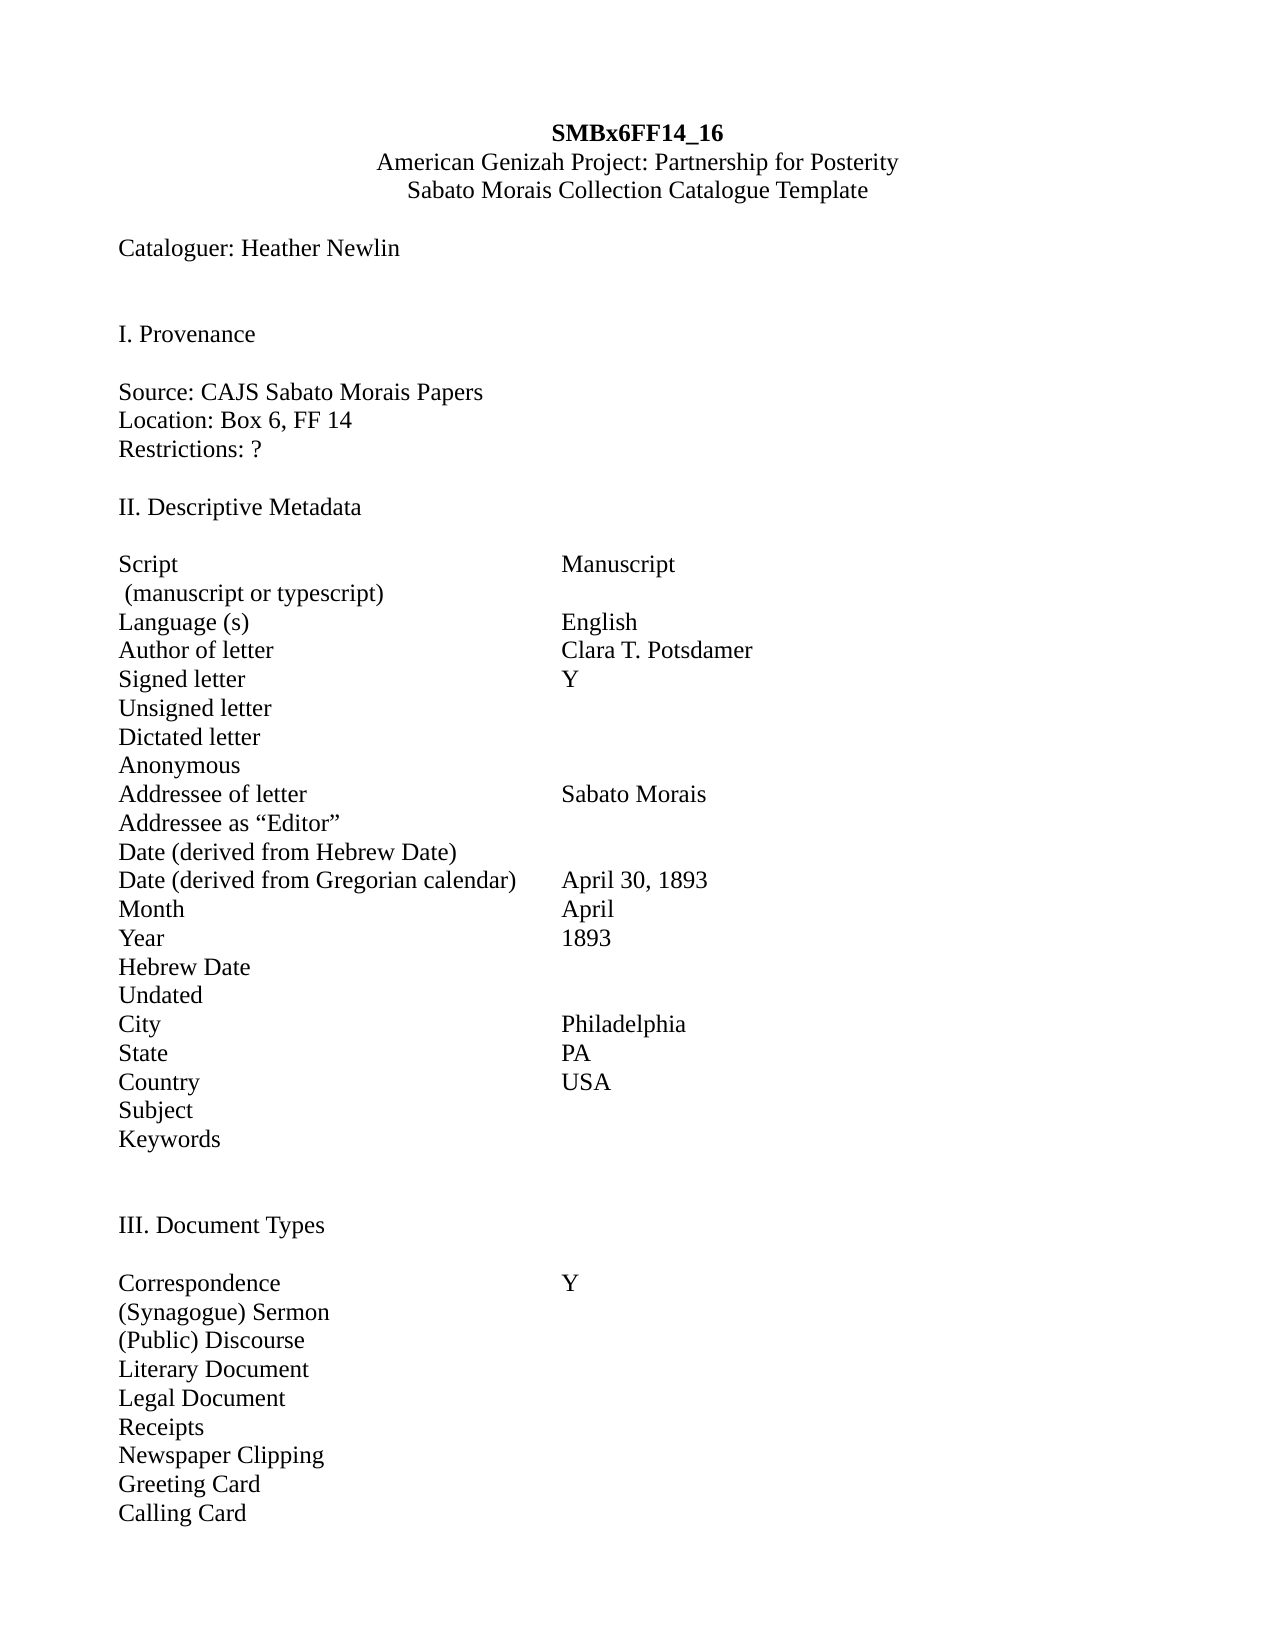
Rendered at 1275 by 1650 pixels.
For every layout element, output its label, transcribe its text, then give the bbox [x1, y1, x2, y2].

text Receipts [118, 1412, 1157, 1441]
text Month April [118, 894, 1157, 923]
text American Genizah Project: Partnership for Posterity [118, 147, 1157, 176]
text Date (derived from Hebrew Date) [118, 837, 1157, 866]
text Anonymous [118, 751, 1157, 779]
text City Philadelphia [118, 1009, 1157, 1038]
text I. Provenance [118, 319, 1157, 348]
text SMBx6FF14_16 [118, 118, 1157, 147]
text Keywords [118, 1124, 1157, 1153]
text Country USA [118, 1067, 1157, 1096]
text Date (derived from Gregorian calendar) April 30, 1893 [118, 866, 1157, 894]
text Restrictions: ? [118, 434, 1157, 463]
text Legal Document [118, 1383, 1157, 1412]
text Cataloguer: Heather Newlin [118, 233, 1157, 262]
text Source: CAJS Sabato Morais Papers [118, 377, 1157, 406]
text State PA [118, 1038, 1157, 1067]
text Location: Box 6, FF 14 [118, 406, 1157, 434]
text Script Manuscript [118, 549, 1157, 578]
text Signed letter Y [118, 664, 1157, 693]
text Dictated letter [118, 722, 1157, 751]
text Undated [118, 981, 1157, 1009]
text Author of letter Clara T. Potsdamer [118, 636, 1157, 664]
text Calling Card [118, 1498, 1157, 1527]
text Unsigned letter [118, 693, 1157, 722]
text Sabato Morais Collection Catalogue Template [118, 176, 1157, 204]
text (manuscript or typescript) [118, 578, 1157, 607]
text Literary Document [118, 1354, 1157, 1383]
text Addressee of letter Sabato Morais [118, 779, 1157, 808]
text Newspaper Clipping [118, 1441, 1157, 1469]
text (Public) Discourse [118, 1326, 1157, 1354]
text Addressee as “Editor” [118, 808, 1157, 837]
text Year 1893 [118, 923, 1157, 952]
text III. Document Types [118, 1211, 1157, 1239]
text II. Descriptive Metadata [118, 492, 1157, 521]
text Hebrew Date [118, 952, 1157, 981]
text Subject [118, 1096, 1157, 1124]
text Greeting Card [118, 1469, 1157, 1498]
text (Synagogue) Sermon [118, 1297, 1157, 1326]
text Correspondence Y [118, 1268, 1157, 1297]
text Language (s) English [118, 607, 1157, 636]
